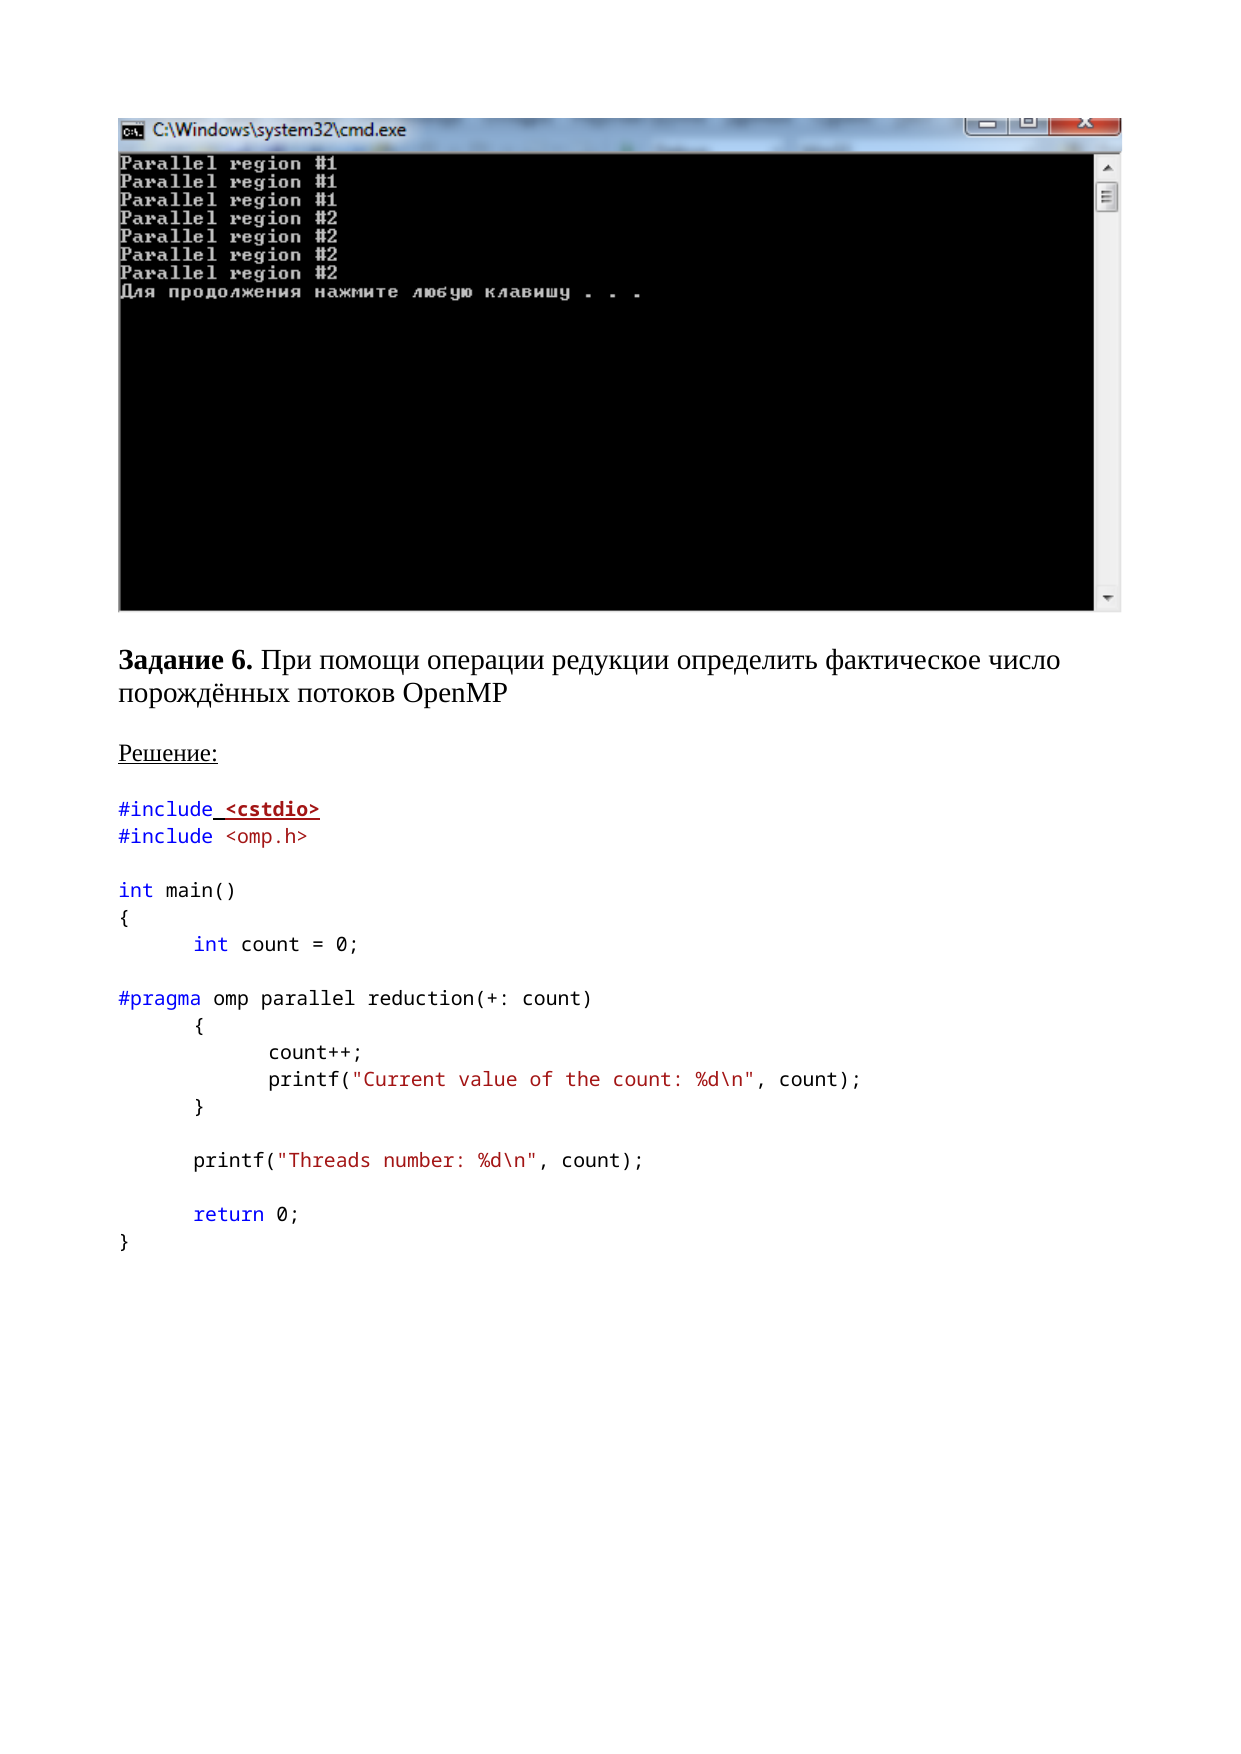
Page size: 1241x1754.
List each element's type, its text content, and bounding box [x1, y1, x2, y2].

text #include <cstdio> [118, 795, 1122, 822]
text Решение: [118, 738, 1122, 767]
text #pragma omp parallel reduction(+: count) [118, 984, 1122, 1011]
text { [118, 903, 1122, 930]
picture [118, 118, 1123, 614]
text { [118, 1011, 1122, 1038]
text printf("Current value of the count: %d\n", count); [118, 1065, 1122, 1092]
text return 0; [118, 1200, 1122, 1227]
text count++; [118, 1038, 1122, 1065]
text int main() [118, 876, 1122, 903]
text Задание 6. При помощи операции редукции определить фактическое число порождённых потоков OpenMP [118, 642, 1122, 709]
text } [118, 1227, 1122, 1254]
text int count = 0; [118, 930, 1122, 957]
text #include <omp.h> [118, 822, 1122, 849]
text printf("Threads number: %d\n", count); [118, 1146, 1122, 1173]
text } [118, 1092, 1122, 1119]
